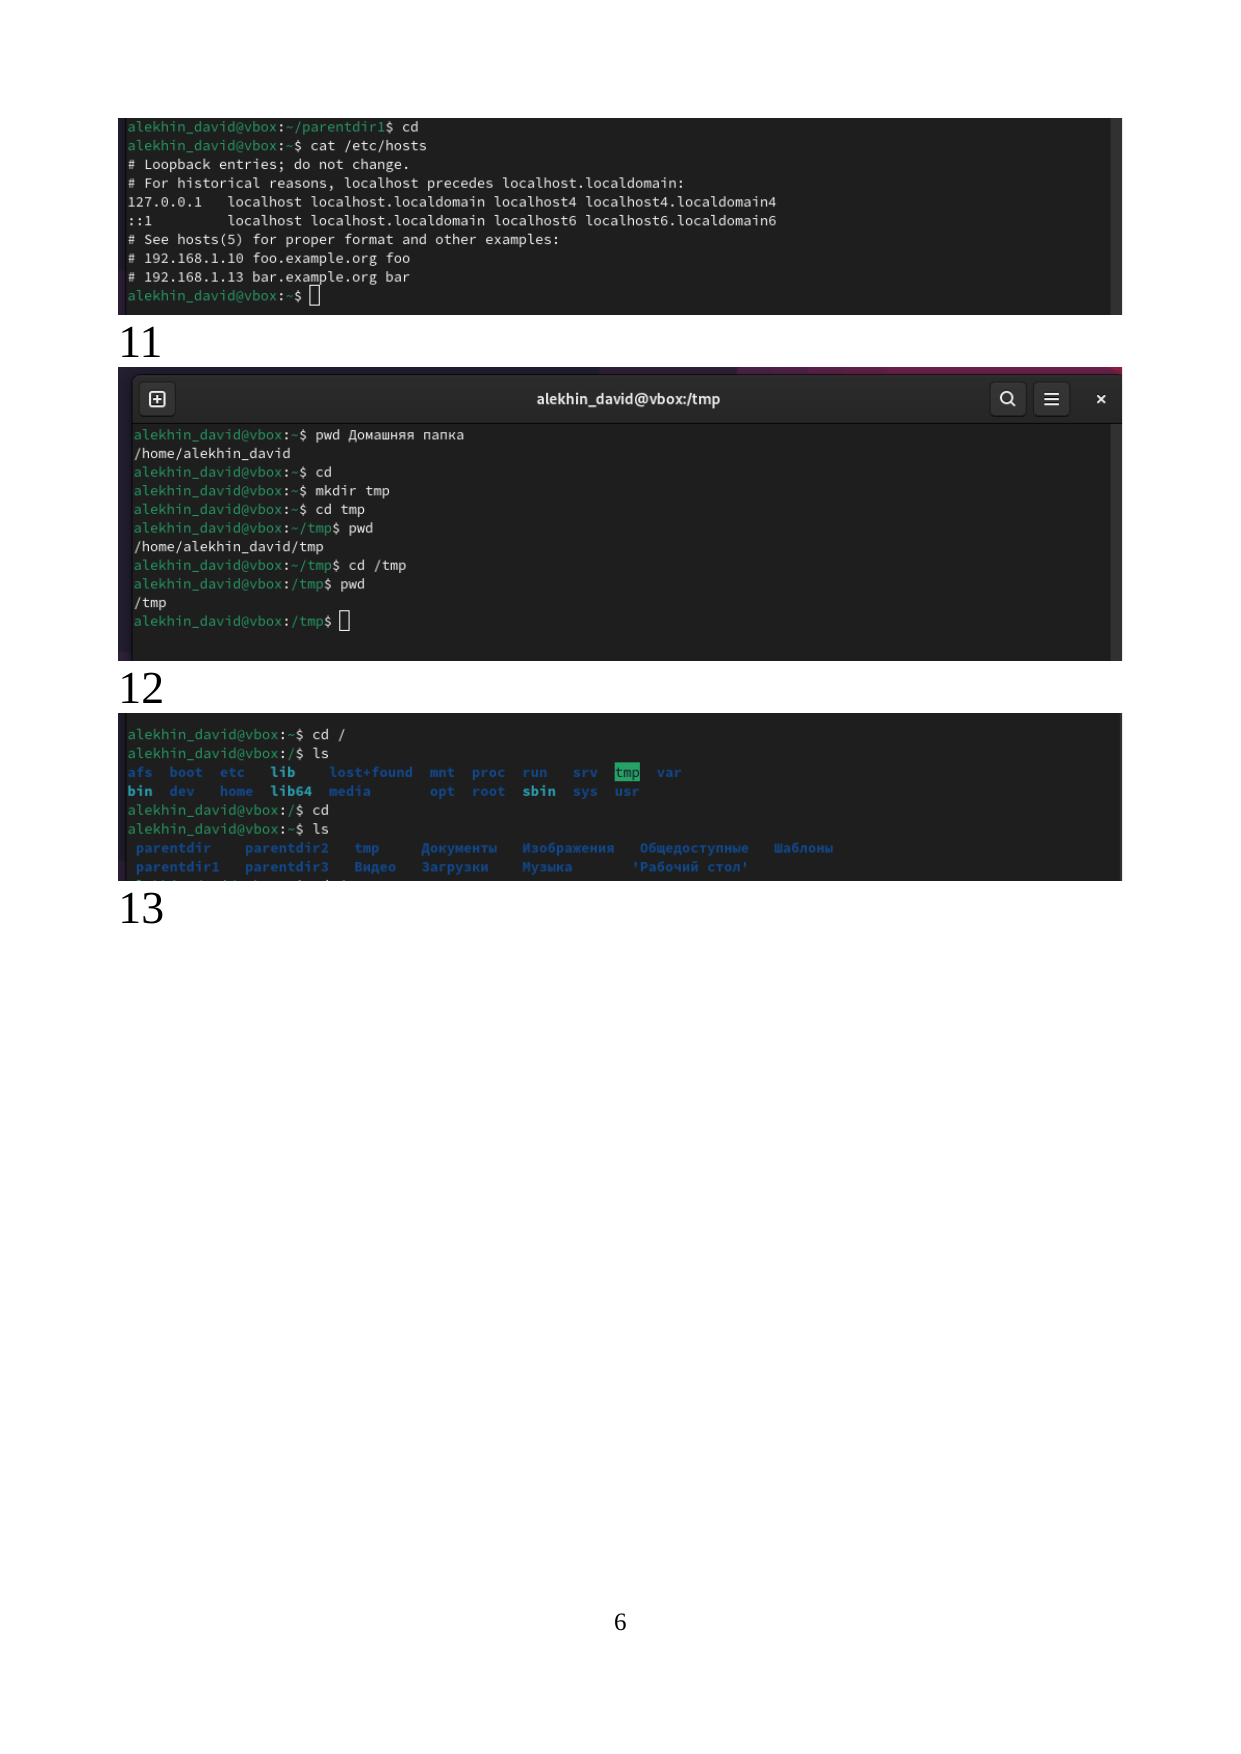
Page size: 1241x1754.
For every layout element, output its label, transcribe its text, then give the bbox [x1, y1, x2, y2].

picture [118, 118, 1123, 315]
picture [118, 367, 1123, 661]
text 12 [118, 661, 1122, 713]
text 11 [118, 315, 1122, 367]
picture [118, 713, 1123, 881]
text 13 [118, 881, 1122, 934]
